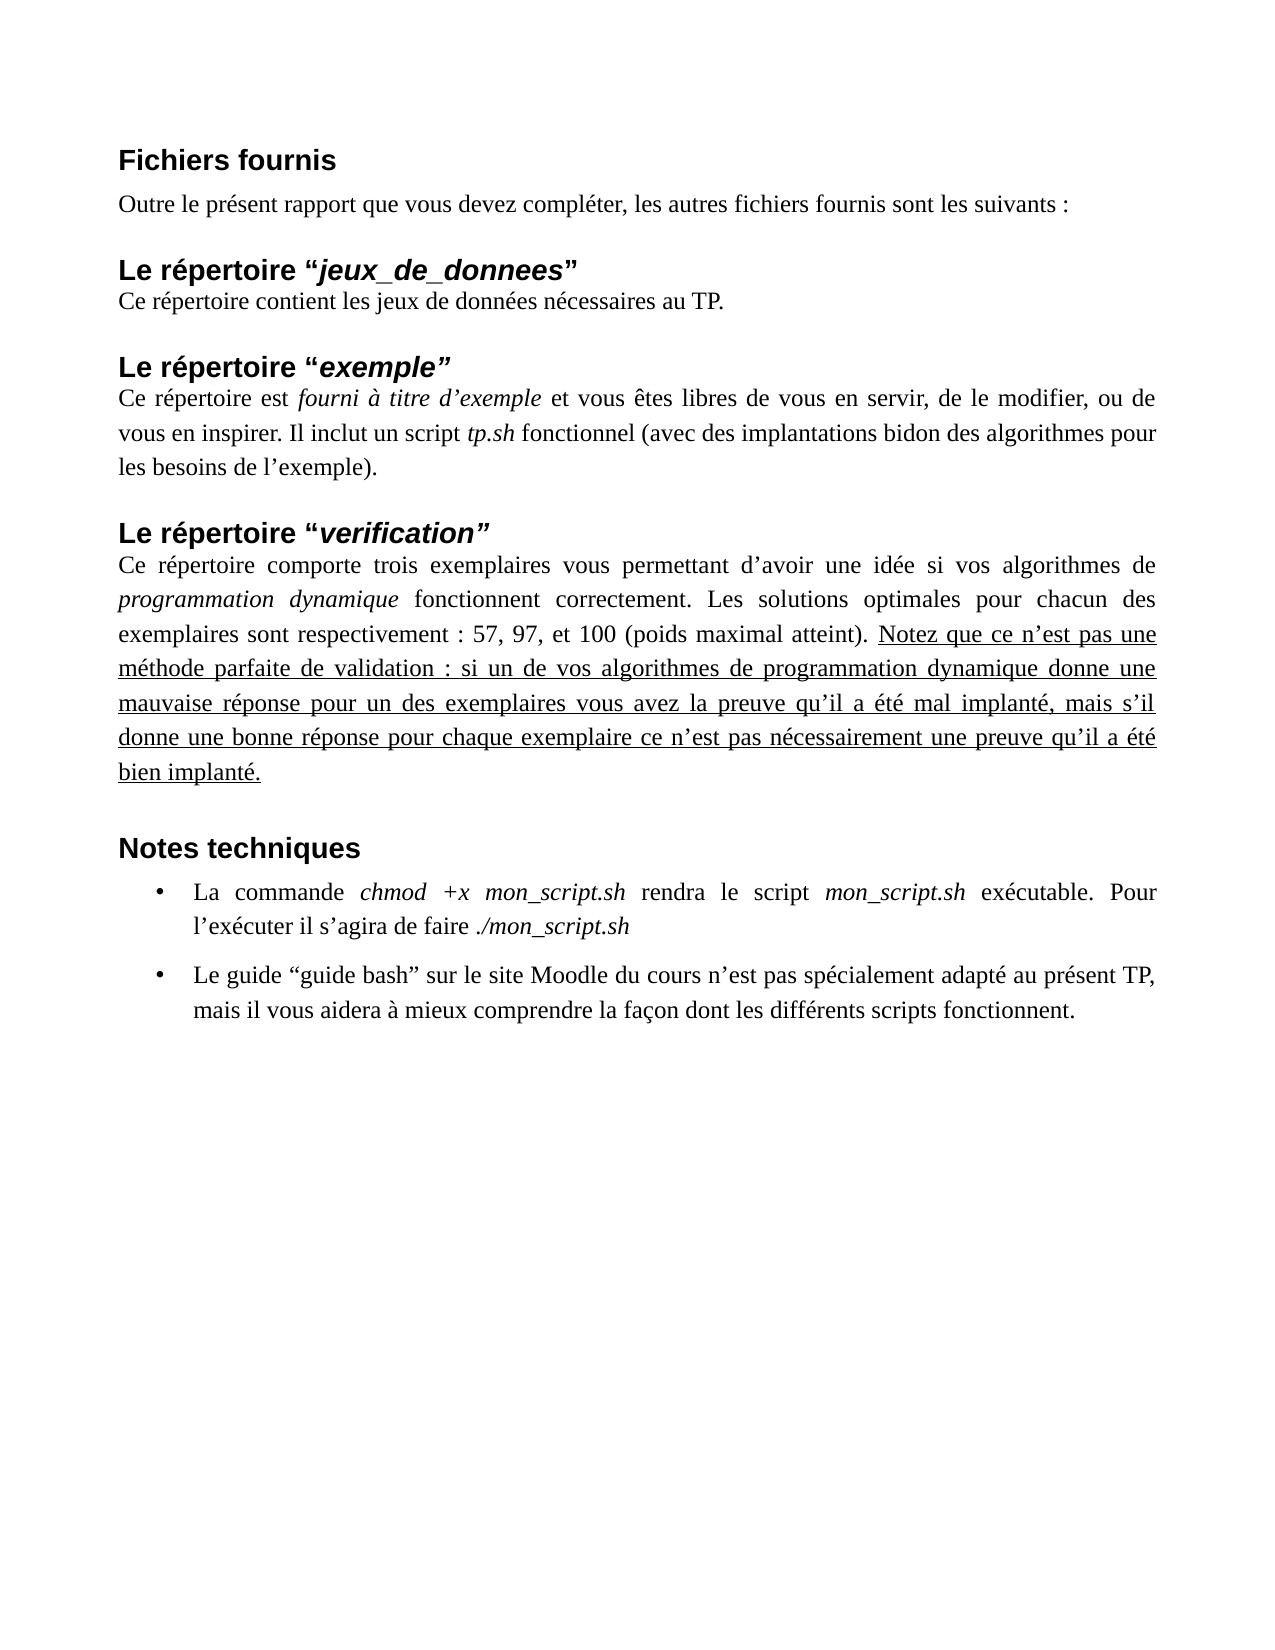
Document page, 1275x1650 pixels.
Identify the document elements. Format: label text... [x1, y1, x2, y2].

list Le guide “guide bash” sur le site Moodle du cours n’est pas spécialement adapté au présent TP, mais il vous aidera à mieux comprendre la façon dont les différents scripts fonctionnent. [156, 960, 1157, 1023]
subtitle Fichiers fournis [118, 143, 1157, 177]
text Outre le présent rapport que vous devez compléter, les autres fichiers fournis sont les suivants : [118, 189, 1157, 218]
subtitle Le répertoire “verification” [118, 516, 1157, 550]
text bien implanté. [118, 748, 1157, 785]
subtitle Notes techniques [118, 831, 1157, 864]
text Ce répertoire comporte trois exemplaires vous permettant d’avoir une idée si vos algorithmes de programmation dynamique fonctionnent correctement. Les solutions optimales pour chacun des exemplaires sont respectivement : 57, 97, et 100 (poids maximal atteint). Notez que ce n’est pas une méthode parfaite de validation : si un de vos algorithmes de programmation dynamique donne une [118, 550, 1157, 678]
text Ce répertoire est fourni à titre d’exemple et vous êtes libres de vous en servir, de le modifier, ou de vous en inspirer. Il inclut un script tp.sh fonctionnel (avec des implantations bidon des algorithmes pour les besoins de l’exemple). [118, 383, 1157, 481]
subtitle Le répertoire “jeux_de_donnees” [118, 253, 1157, 286]
text Ce répertoire contient les jeux de données nécessaires au TP. [118, 286, 1157, 315]
text mauvaise réponse pour un des exemplaires vous avez la preuve qu’il a été mal implanté, mais s’il donne une bonne réponse pour chaque exemplaire ce n’est pas nécessairement une preuve qu’il a été [118, 679, 1157, 747]
list La commande chmod +x mon_script.sh rendra le script mon_script.sh exécutable. Pour l’exécuter il s’agira de faire ./mon_script.sh [156, 877, 1157, 940]
subtitle Le répertoire “exemple” [118, 350, 1157, 383]
